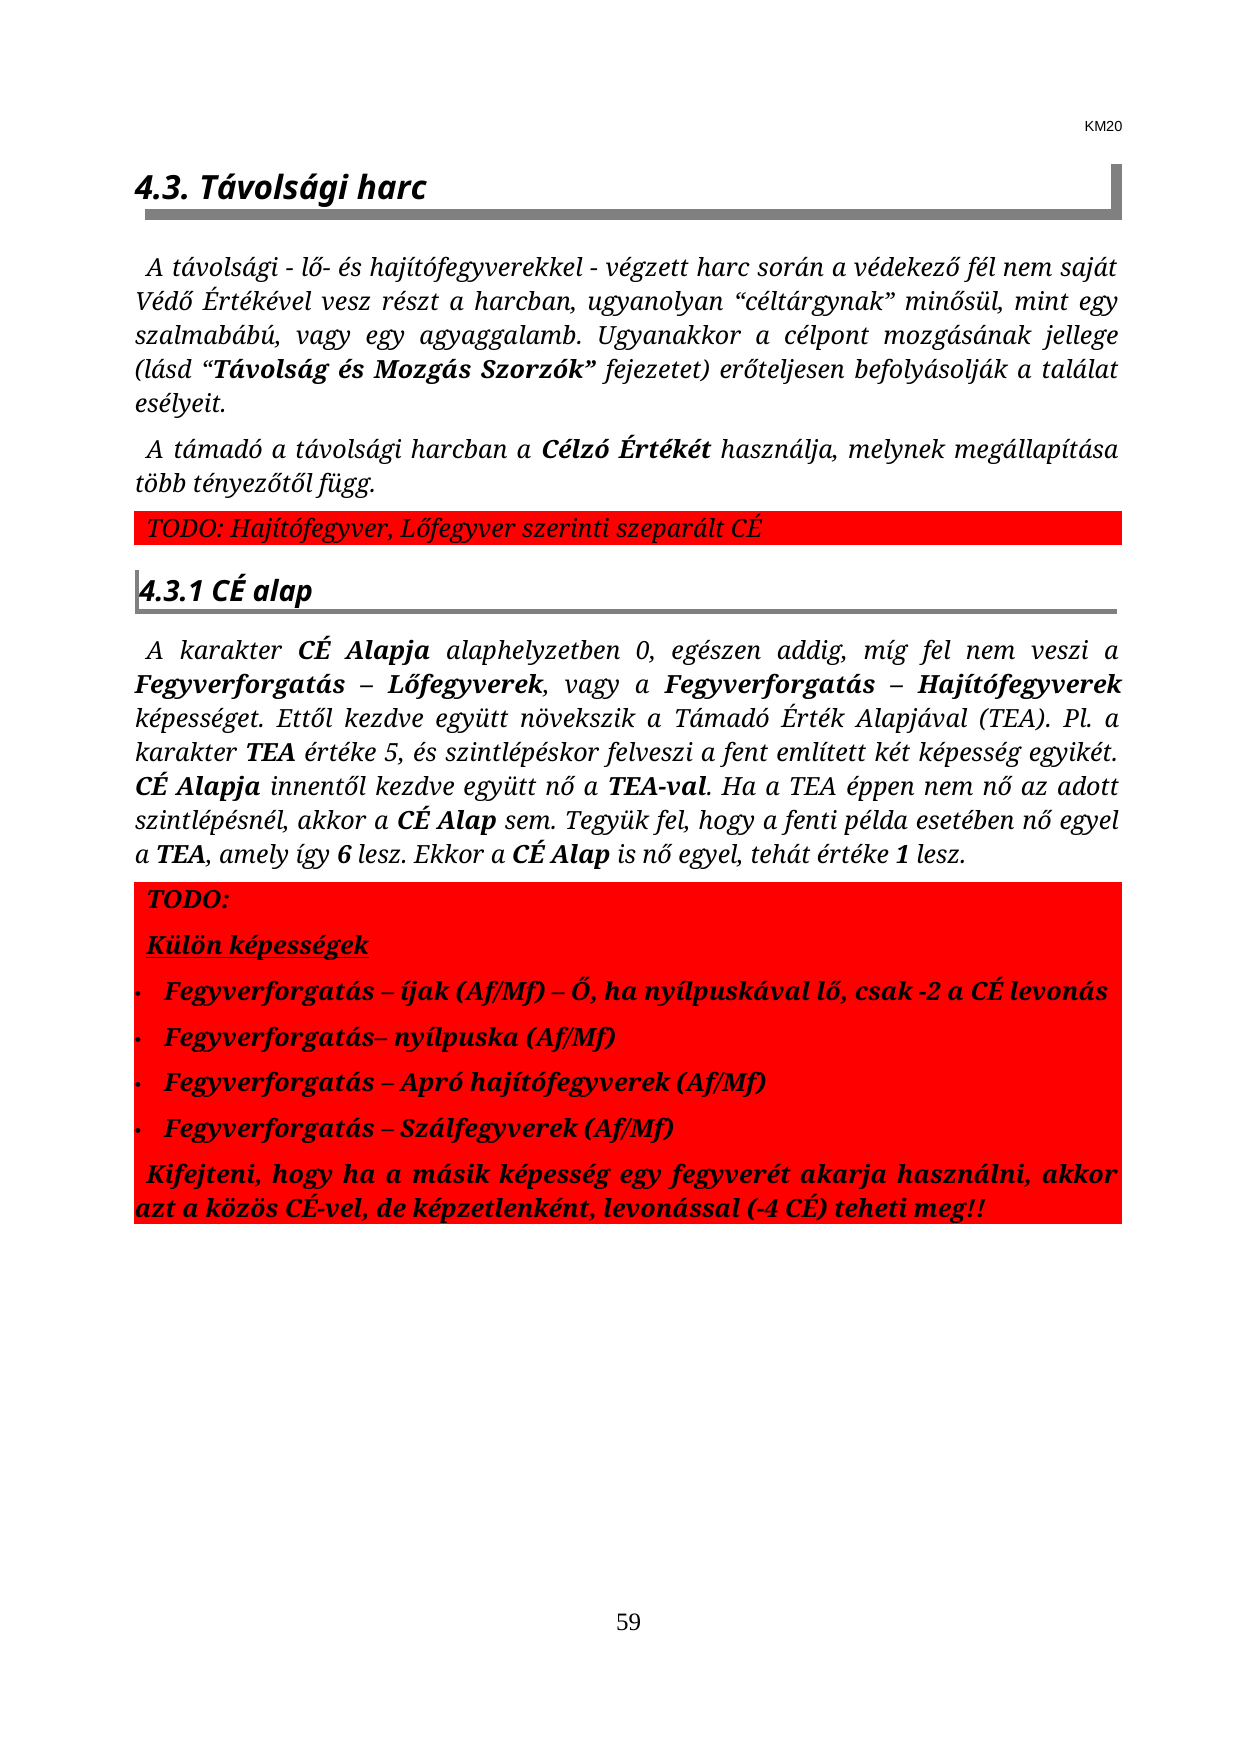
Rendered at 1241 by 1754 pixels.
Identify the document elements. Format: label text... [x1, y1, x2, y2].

list Fegyverforgatás – íjak (Af/Mf) – Ő, ha nyílpuskával lő, csak -2 a CÉ levonás [134, 973, 1122, 1007]
text Kifejteni, hogy ha a másik képesség egy fegyverét akarja használni, akkor azt a közös CÉ-vel, de képzetlenként, levonással (-4 CÉ) teheti meg!! [134, 1156, 1122, 1224]
text A távolsági - lő- és hajítófegyverekkel - végzett harc során a védekező fél nem saját Védő Értékével vesz részt a harcban, ugyanolyan “céltárgynak” minősül, mint egy szalmabábú, vagy egy agyaggalamb. Ugyanakkor a célpont mozgásának jellege (lásd “Távolság és Mozgás Szorzók” fejezetet) erőteljesen befolyásolják a találat esélyeit. [134, 250, 1122, 419]
text A karakter CÉ Alapja alaphelyzetben 0, egészen addig, míg fel nem veszi a Fegyverforgatás – Lőfegyverek, vagy a Fegyverforgatás – Hajítófegyverek képességet. Ettől kezdve együtt növekszik a Támadó Érték Alapjával (TEA). Pl. a karakter TEA értéke 5, és szintlépéskor felveszi a fent említett két képesség egyikét. CÉ Alapja innentől kezdve együtt nő a TEA-val. Ha a TEA éppen nem nő az adott szintlépésnél, akkor a CÉ Alap sem. Tegyük fel, hogy a fenti példa esetében nő egyel a TEA, amely így 6 lesz. Ekkor a CÉ Alap is nő egyel, tehát értéke 1 lesz. [134, 633, 1122, 870]
list Fegyverforgatás– nyílpuska (Af/Mf) [134, 1019, 1122, 1053]
text Külön képességek [134, 928, 1122, 962]
subtitle CÉ alap [139, 570, 1122, 609]
subtitle Távolsági harc [134, 164, 1111, 209]
list Fegyverforgatás – Szálfegyverek (Af/Mf) [134, 1111, 1122, 1145]
text A támadó a távolsági harcban a Célzó Értékét használja, melynek megállapítása több tényezőtől függ. [134, 431, 1122, 499]
text TODO: [134, 882, 1122, 916]
list Fegyverforgatás – Apró hajítófegyverek (Af/Mf) [134, 1065, 1122, 1099]
text TODO: Hajítófegyver, Lőfegyver szerinti szeparált CÉ [134, 511, 1122, 545]
